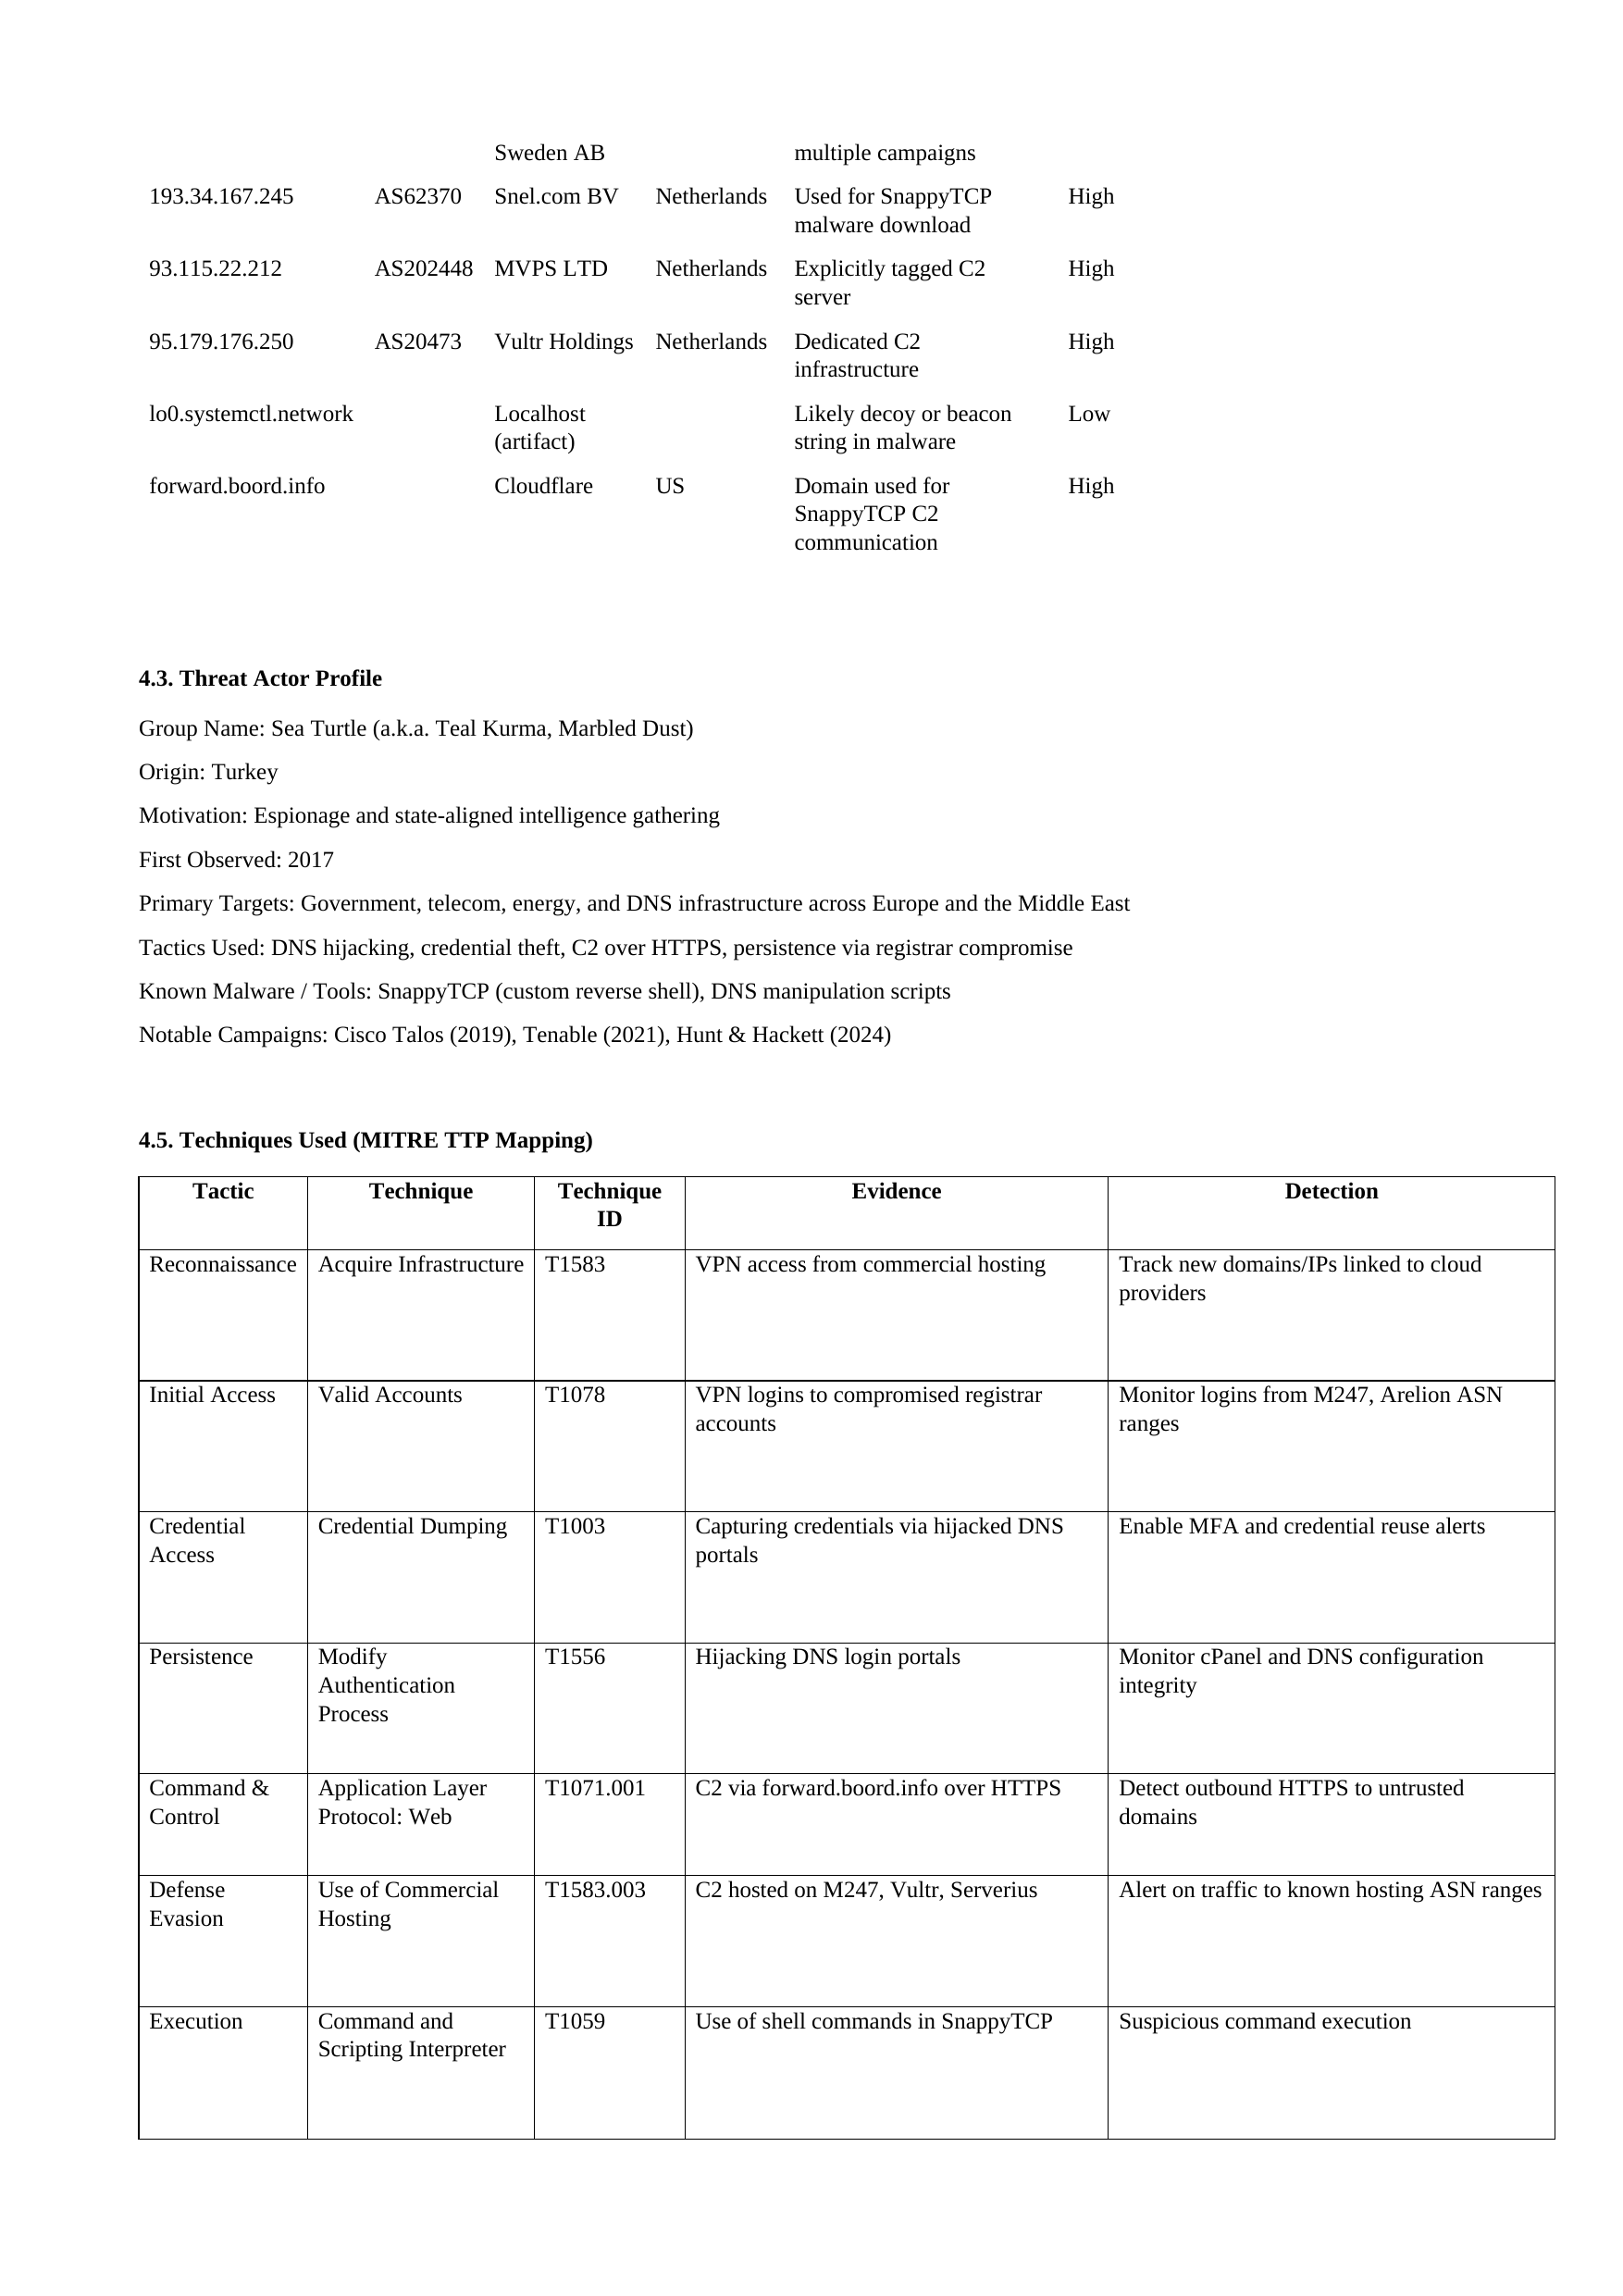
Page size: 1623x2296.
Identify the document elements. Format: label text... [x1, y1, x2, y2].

table_cell T1071.001 [535, 1774, 685, 1875]
table_cell Likely decoy or beacon string in malware [784, 400, 1058, 472]
table_cell Cloudflare [484, 472, 645, 573]
text Notable Campaigns: Cisco Talos (2019), Tenable (2021), Hunt & Hackett (2024) [139, 1021, 1484, 1048]
table_cell Dedicated C2 infrastructure [784, 328, 1058, 400]
table_cell Enable MFA and credential reuse alerts [1109, 1512, 1555, 1642]
table_cell Track new domains/IPs linked to cloud providers [1109, 1250, 1555, 1380]
table_cell T1059 [535, 2007, 685, 2139]
table_cell [364, 139, 484, 182]
text Motivation: Espionage and state-aligned intelligence gathering [139, 801, 1484, 828]
table_cell Netherlands [645, 183, 784, 255]
table_cell Use of shell commands in SnappyTCP [686, 2007, 1108, 2139]
table_cell AS20473 [364, 328, 484, 400]
table_cell forward.boord.info [139, 472, 364, 573]
table_cell Snel.com BV [484, 183, 645, 255]
table_cell [645, 400, 784, 472]
table_cell Hijacking DNS login portals [686, 1644, 1108, 1773]
table_header Technique [308, 1177, 534, 1249]
table_cell Capturing credentials via hijacked DNS portals [686, 1512, 1108, 1642]
table_cell Netherlands [645, 328, 784, 400]
text Known Malware / Tools: SnappyTCP (custom reverse shell), DNS manipulation scripts [139, 977, 1484, 1004]
table_cell High [1058, 328, 1190, 400]
table_cell US [645, 472, 784, 573]
table_cell Localhost (artifact) [484, 400, 645, 472]
text Tactics Used: DNS hijacking, credential theft, C2 over HTTPS, persistence via registrar compromise [139, 934, 1484, 960]
table_cell Vultr Holdings [484, 328, 645, 400]
table_cell 93.115.22.212 [139, 255, 364, 328]
table_cell Sweden AB [484, 139, 645, 182]
table_cell Explicitly tagged C2 server [784, 255, 1058, 328]
table_cell Command & Control [140, 1774, 307, 1875]
table_cell Command and Scripting Interpreter [308, 2007, 534, 2139]
table_cell Acquire Infrastructure [308, 1250, 534, 1380]
list 4.3. Threat Actor Profile [139, 664, 1484, 691]
table_cell Credential Access [140, 1512, 307, 1642]
table_cell Monitor cPanel and DNS configuration integrity [1109, 1644, 1555, 1773]
table_cell High [1058, 255, 1190, 328]
table_cell Application Layer Protocol: Web [308, 1774, 534, 1875]
table_cell [1058, 139, 1190, 182]
table_cell [645, 139, 784, 182]
table_cell MVPS LTD [484, 255, 645, 328]
table_cell C2 hosted on M247, Vultr, Serverius [686, 1876, 1108, 2006]
table_cell High [1058, 183, 1190, 255]
table_cell VPN logins to compromised registrar accounts [686, 1382, 1108, 1511]
table_cell T1003 [535, 1512, 685, 1642]
text Group Name: Sea Turtle (a.k.a. Teal Kurma, Marbled Dust) [139, 714, 1484, 740]
table_cell lo0.systemctl.network [139, 400, 364, 472]
table_cell [364, 400, 484, 472]
table_cell AS202448 [364, 255, 484, 328]
table_cell Reconnaissance [140, 1250, 307, 1380]
table_cell Execution [140, 2007, 307, 2139]
table_cell Valid Accounts [308, 1382, 534, 1511]
table_header Technique ID [535, 1177, 685, 1249]
table_cell Suspicious command execution [1109, 2007, 1555, 2139]
table_cell Detect outbound HTTPS to untrusted domains [1109, 1774, 1555, 1875]
table_cell 193.34.167.245 [139, 183, 364, 255]
table_cell Defense Evasion [140, 1876, 307, 2006]
table_cell Credential Dumping [308, 1512, 534, 1642]
list 4.5. Techniques Used (MITRE TTP Mapping) [139, 1126, 1484, 1153]
table_cell T1556 [535, 1644, 685, 1773]
table_cell Persistence [140, 1644, 307, 1773]
table_cell Low [1058, 400, 1190, 472]
table_cell T1583.003 [535, 1876, 685, 2006]
table_cell High [1058, 472, 1190, 573]
table_header Detection [1109, 1177, 1555, 1249]
table_cell C2 via forward.boord.info over HTTPS [686, 1774, 1108, 1875]
table_cell T1583 [535, 1250, 685, 1380]
table_cell VPN access from commercial hosting [686, 1250, 1108, 1380]
table_cell Modify Authentication Process [308, 1644, 534, 1773]
table_cell AS62370 [364, 183, 484, 255]
table_cell multiple campaigns [784, 139, 1058, 182]
table_header Tactic [140, 1177, 307, 1249]
text Origin: Turkey [139, 758, 1484, 785]
table_cell [139, 139, 364, 182]
table_header Evidence [686, 1177, 1108, 1249]
table_cell T1078 [535, 1382, 685, 1511]
table_cell Use of Commercial Hosting [308, 1876, 534, 2006]
table_cell Monitor logins from M247, Arelion ASN ranges [1109, 1382, 1555, 1511]
table_cell Netherlands [645, 255, 784, 328]
table_cell Domain used for SnappyTCP C2 communication [784, 472, 1058, 573]
table_cell [364, 472, 484, 573]
table_cell Initial Access [140, 1382, 307, 1511]
text First Observed: 2017 [139, 846, 1484, 873]
table_cell 95.179.176.250 [139, 328, 364, 400]
table_cell Alert on traffic to known hosting ASN ranges [1109, 1876, 1555, 2006]
text Primary Targets: Government, telecom, energy, and DNS infrastructure across Europe and the Middle East [139, 889, 1484, 916]
table_cell Used for SnappyTCP malware download [784, 183, 1058, 255]
